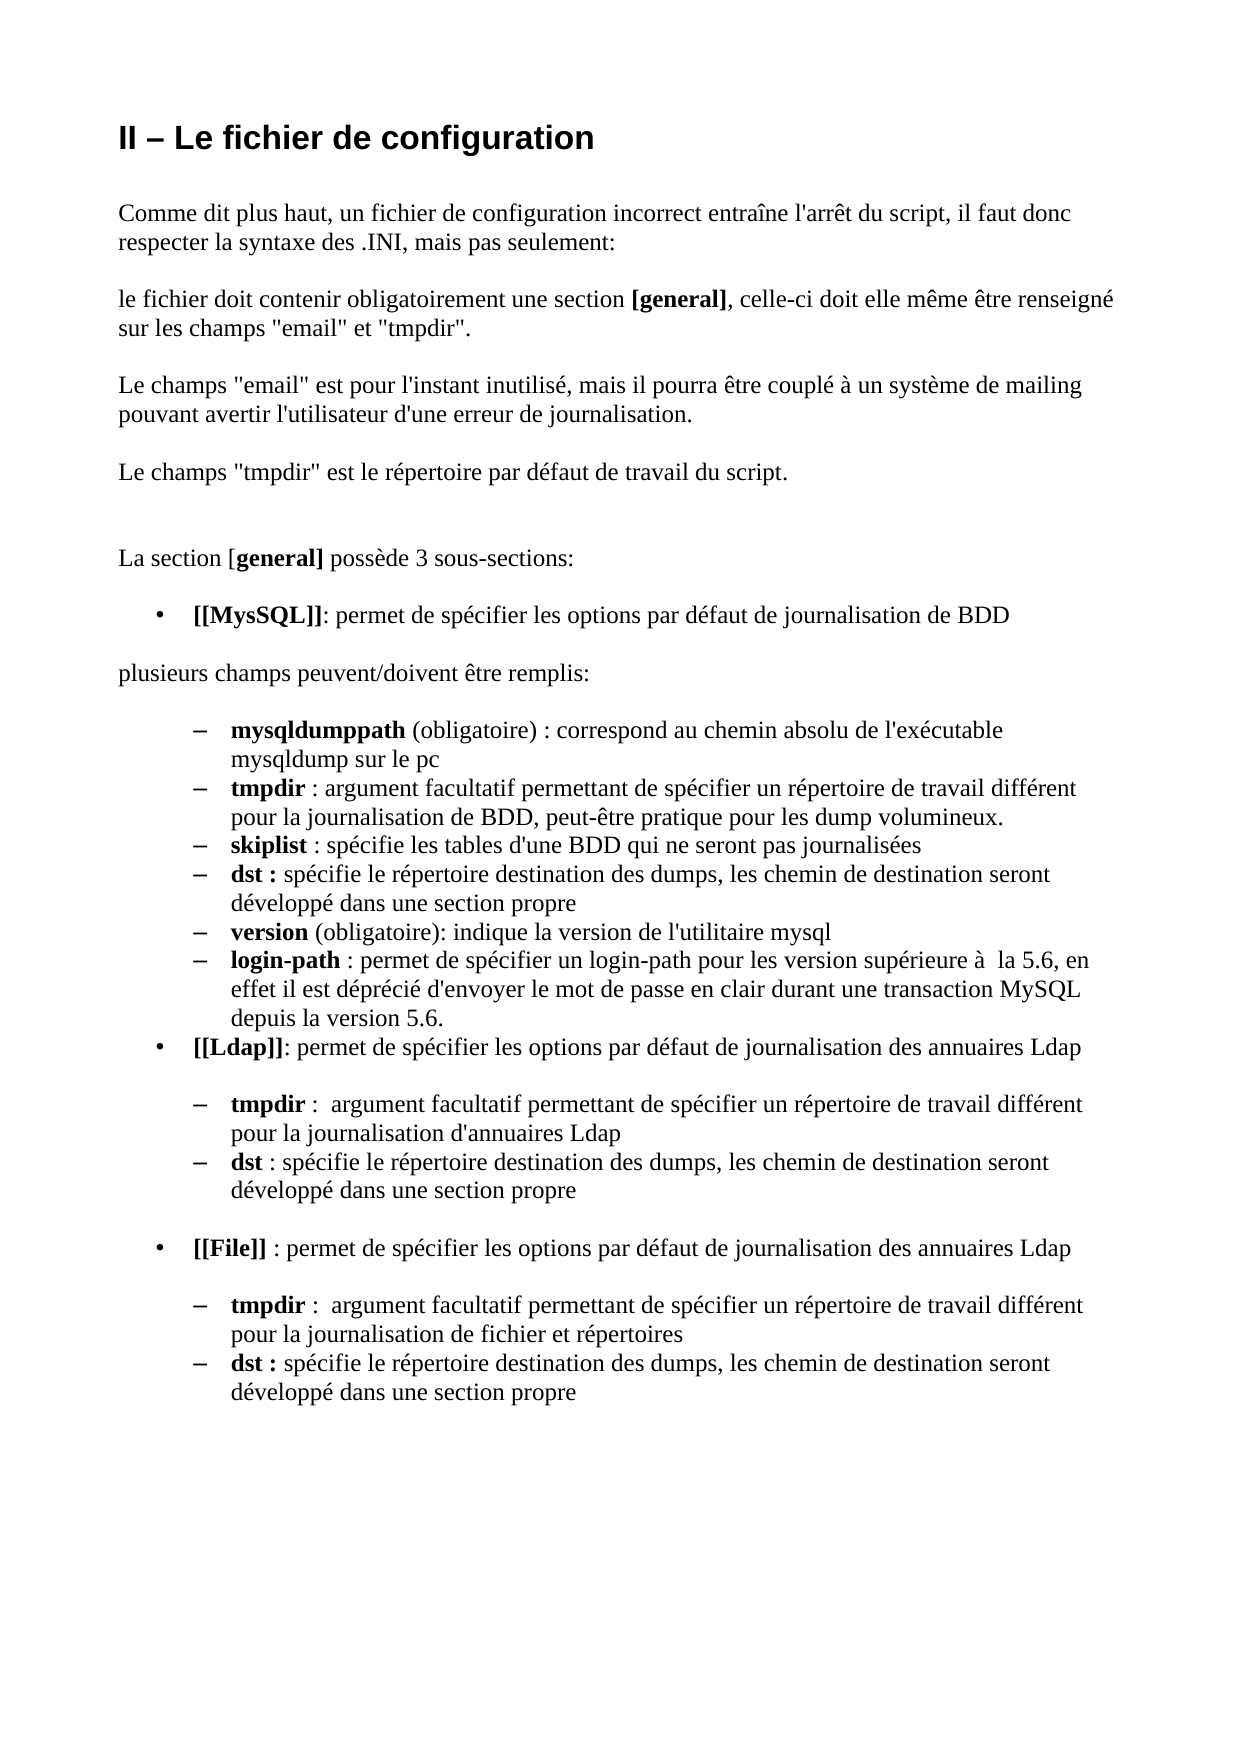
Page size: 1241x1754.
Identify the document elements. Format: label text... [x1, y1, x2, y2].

text La section [general] possède 3 sous-sections: [118, 543, 1122, 572]
list dst : spécifie le répertoire destination des dumps, les chemin de destination seront développé dans une section propre [193, 1348, 1122, 1406]
text Comme dit plus haut, un fichier de configuration incorrect entraîne l'arrêt du script, il faut donc respecter la syntaxe des .INI, mais pas seulement: [118, 198, 1122, 256]
text Le champs "email" est pour l'instant inutilisé, mais il pourra être couplé à un système de mailing pouvant avertir l'utilisateur d'une erreur de journalisation. [118, 371, 1122, 428]
list login-path : permet de spécifier un login-path pour les version supérieure à la 5.6, en effet il est déprécié d'envoyer le mot de passe en clair durant une transaction MySQL depuis la version 5.6. [193, 946, 1122, 1032]
list tmpdir : argument facultatif permettant de spécifier un répertoire de travail différent pour la journalisation de fichier et répertoires [193, 1291, 1122, 1348]
list [[Ldap]]: permet de spécifier les options par défaut de journalisation des annuaires Ldap [156, 1032, 1122, 1061]
list dst : spécifie le répertoire destination des dumps, les chemin de destination seront développé dans une section propre [193, 1147, 1122, 1204]
subtitle II – Le fichier de configuration [118, 118, 1122, 157]
text le fichier doit contenir obligatoirement une section [general], celle-ci doit elle même être renseigné sur les champs "email" et "tmpdir". [118, 284, 1122, 342]
list dst : spécifie le répertoire destination des dumps, les chemin de destination seront développé dans une section propre [193, 859, 1122, 917]
list [[File]] : permet de spécifier les options par défaut de journalisation des annuaires Ldap [156, 1233, 1122, 1262]
list [[MysSQL]]: permet de spécifier les options par défaut de journalisation de BDD [156, 601, 1122, 629]
list tmpdir : argument facultatif permettant de spécifier un répertoire de travail différent pour la journalisation de BDD, peut-être pratique pour les dump volumineux. [193, 773, 1122, 831]
list skiplist : spécifie les tables d'une BDD qui ne seront pas journalisées [193, 831, 1122, 859]
list mysqldumppath (obligatoire) : correspond au chemin absolu de l'exécutable mysqldump sur le pc [193, 716, 1122, 773]
list tmpdir : argument facultatif permettant de spécifier un répertoire de travail différent pour la journalisation d'annuaires Ldap [193, 1089, 1122, 1147]
text plusieurs champs peuvent/doivent être remplis: [118, 658, 1122, 687]
text Le champs "tmpdir" est le répertoire par défaut de travail du script. [118, 457, 1122, 486]
list version (obligatoire): indique la version de l'utilitaire mysql [193, 917, 1122, 946]
